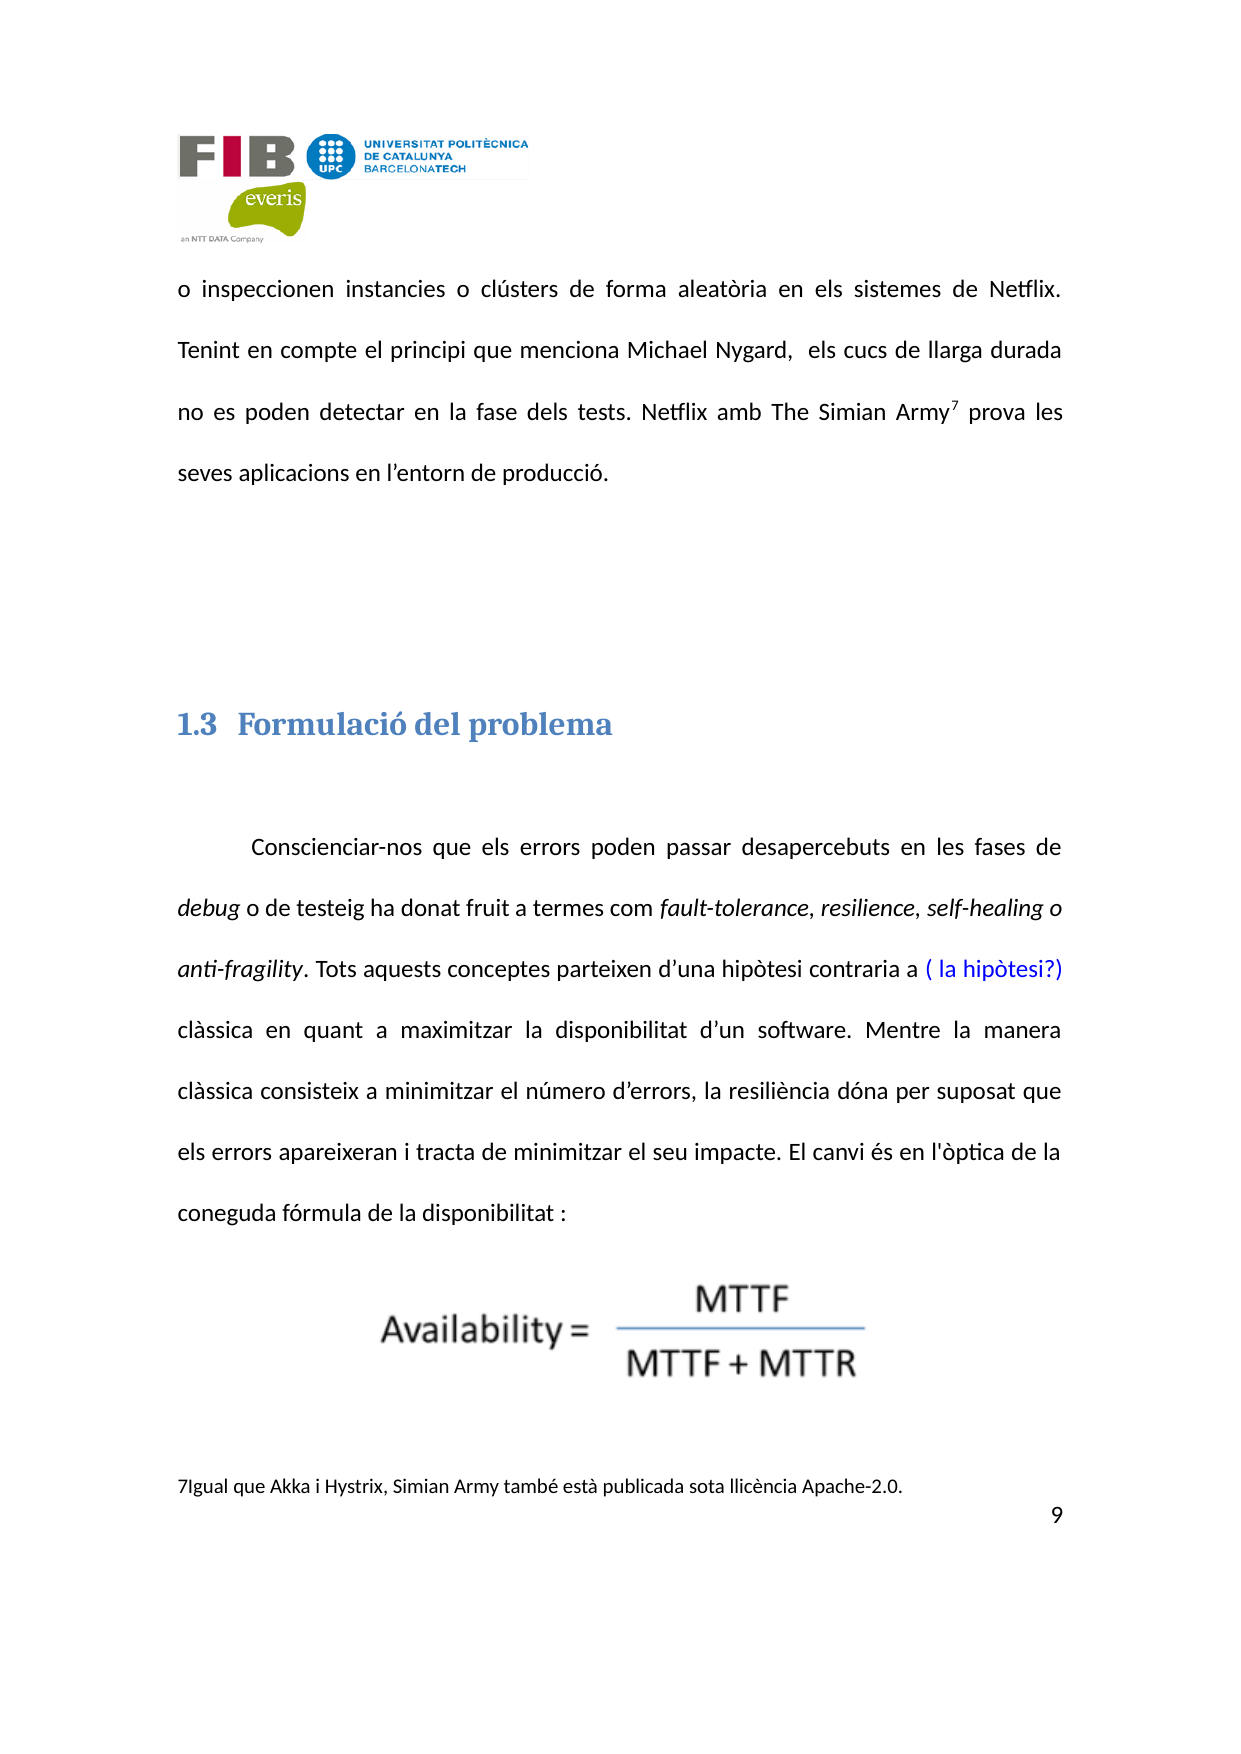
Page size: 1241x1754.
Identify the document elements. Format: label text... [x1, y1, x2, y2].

picture [372, 1268, 868, 1400]
text Conscienciar-nos que els errors poden passar desapercebuts en les fases de debug o de testeig ha donat fruit a termes com fault-tolerance, resilience, self-healing o anti-fragility. Tots aquests conceptes parteixen d’una hipòtesi contraria a ( la hipòtesi?) clàssica en quant a maximitzar la disponibilitat d’un software. Mentre la manera clàssica consisteix a minimitzar el número d’errors, la resiliència dóna per suposat que els errors apareixeran i tracta de minimitzar el seu impacte. El canvi és en l'òptica de la coneguda fórmula de la disponibilitat : [177, 831, 1063, 1228]
text o inspeccionen instancies o clústers de forma aleatòria en els sistemes de Netflix. Tenint en compte el principi que menciona Michael Nygard, els cucs de llarga durada no es poden detectar en la fase dels tests. Netflix amb The Simian Army prova les seves aplicacions en l’entorn de producció. [177, 273, 1063, 487]
text Igual que Akka i Hystrix, Simian Army també està publicada sota llicència Apache-2.0. [177, 1473, 1063, 1499]
picture [177, 134, 529, 243]
subtitle Formulació del problema [177, 705, 1063, 743]
